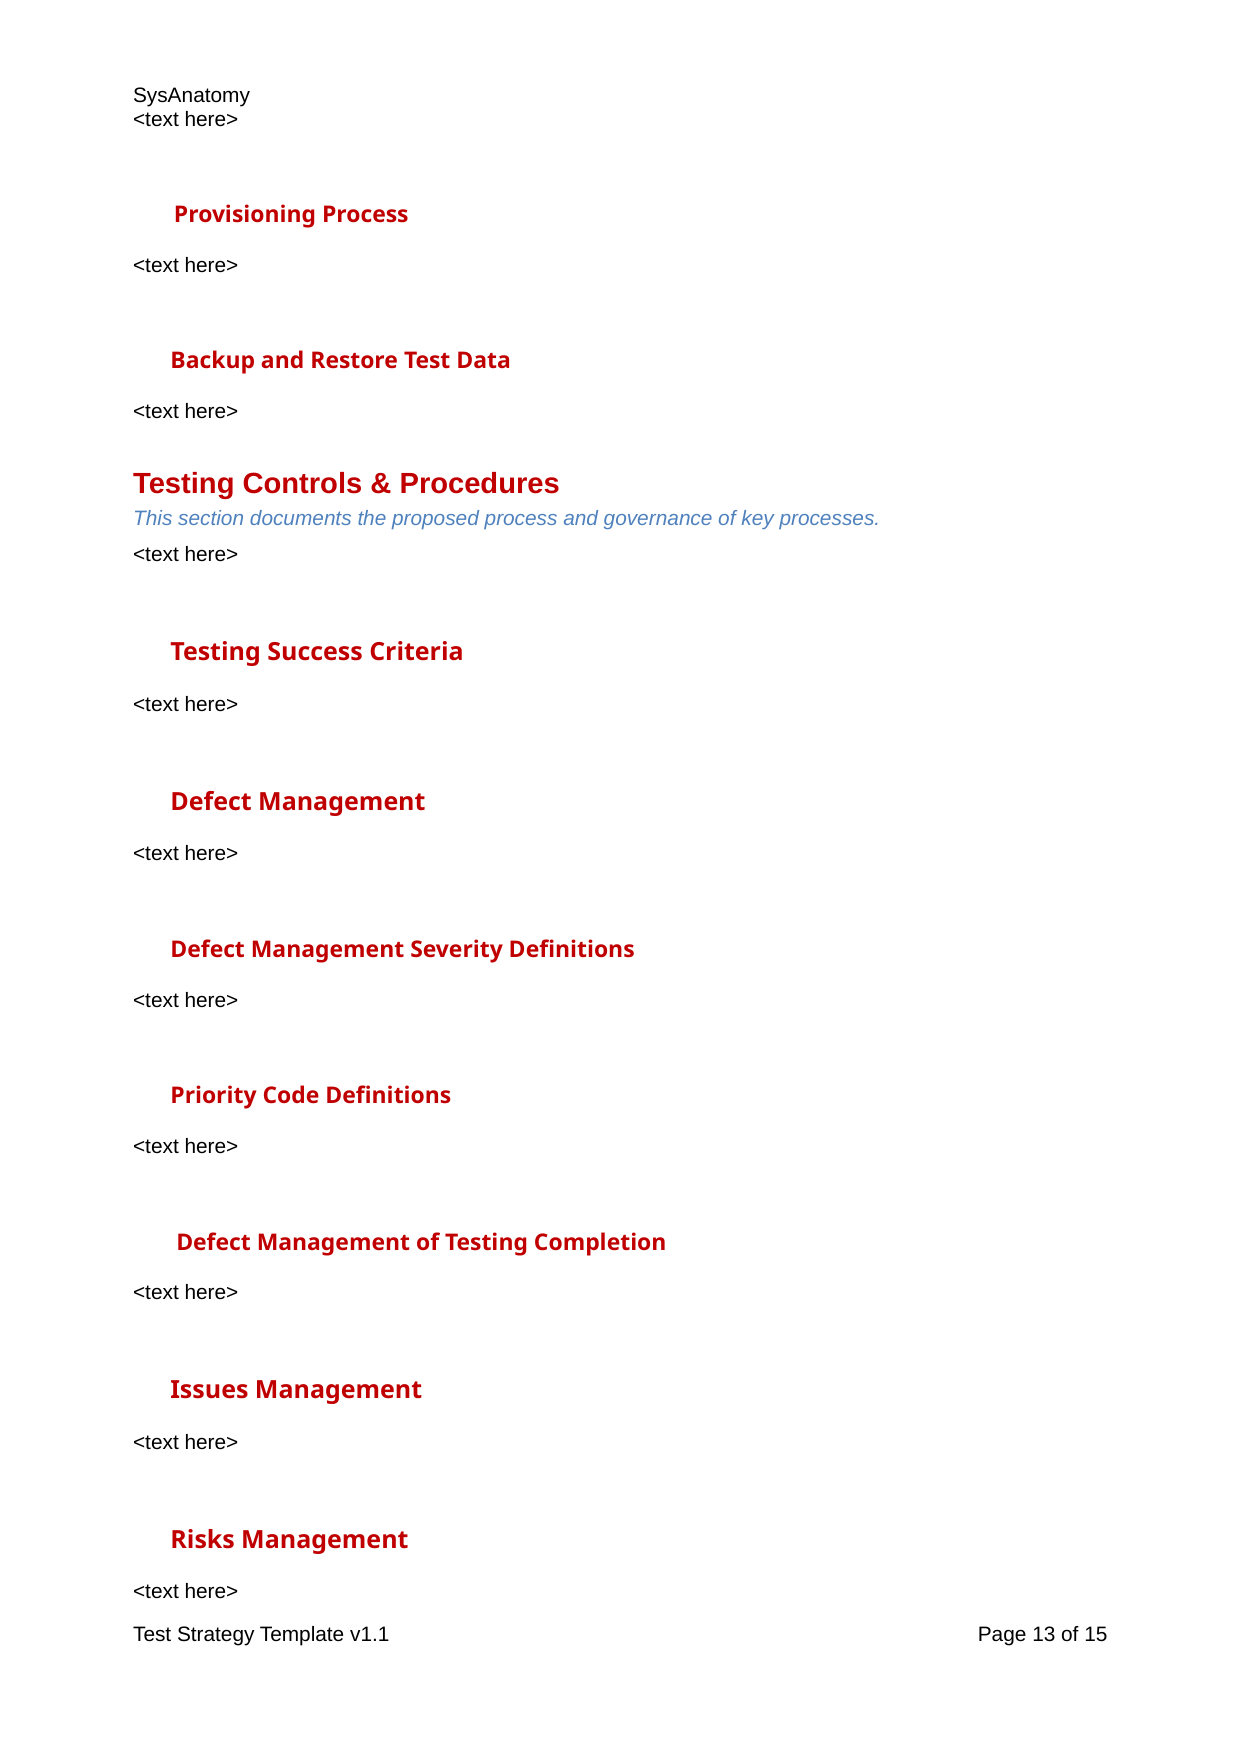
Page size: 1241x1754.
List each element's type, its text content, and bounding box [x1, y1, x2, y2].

subtitle Backup and Restore Test Data [170, 344, 1107, 376]
text <text here> [133, 841, 1107, 865]
text <text here> [133, 1430, 1107, 1454]
subtitle Defect Management [170, 783, 1107, 817]
text <text here> [133, 399, 1107, 423]
text <text here> [133, 987, 1107, 1011]
subtitle Priority Code Definitions [170, 1079, 1107, 1110]
text <text here> [133, 542, 1107, 566]
text This section documents the proposed process and governance of key processes. [133, 506, 1107, 529]
subtitle Risks Management [170, 1521, 1107, 1556]
subtitle Testing Controls & Procedures [133, 466, 1107, 499]
subtitle Issues Management [170, 1372, 1107, 1406]
text <text here> [133, 1280, 1107, 1304]
text <text here> [133, 106, 1107, 130]
text <text here> [133, 253, 1107, 277]
subtitle Provisioning Process [170, 198, 1107, 229]
text <text here> [133, 1134, 1107, 1158]
subtitle Defect Management of Testing Completion [170, 1226, 1107, 1257]
subtitle Defect Management Severity Definitions [170, 933, 1107, 964]
text <text here> [133, 692, 1107, 716]
text <text here> [133, 1579, 1107, 1603]
subtitle Testing Success Criteria [170, 634, 1107, 668]
